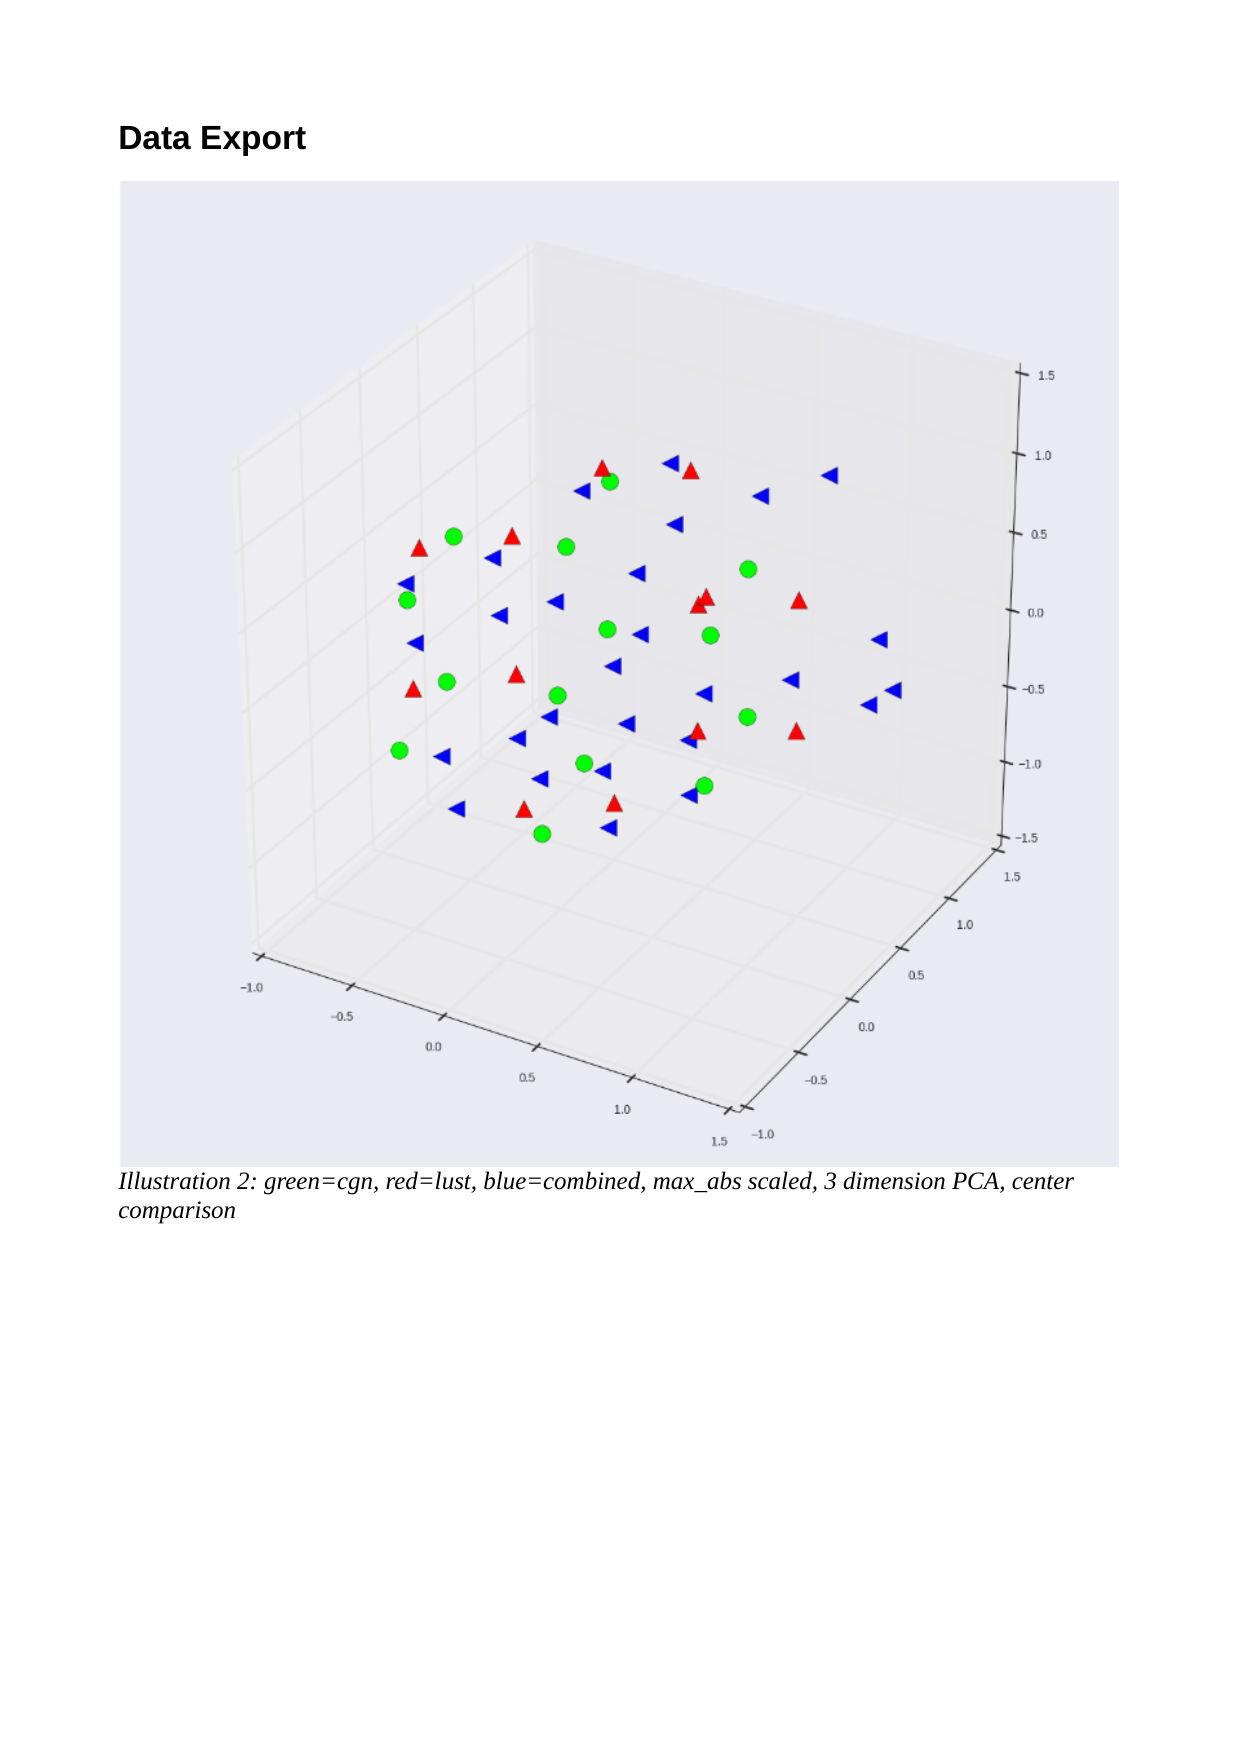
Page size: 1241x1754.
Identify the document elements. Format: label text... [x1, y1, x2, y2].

picture [118, 181, 1123, 1167]
subtitle Data Export [118, 118, 1122, 157]
text Illustration 2: green=cgn, red=lust, blue=combined, max_abs scaled, 3 dimension PCA, center comparison [118, 1167, 1122, 1224]
